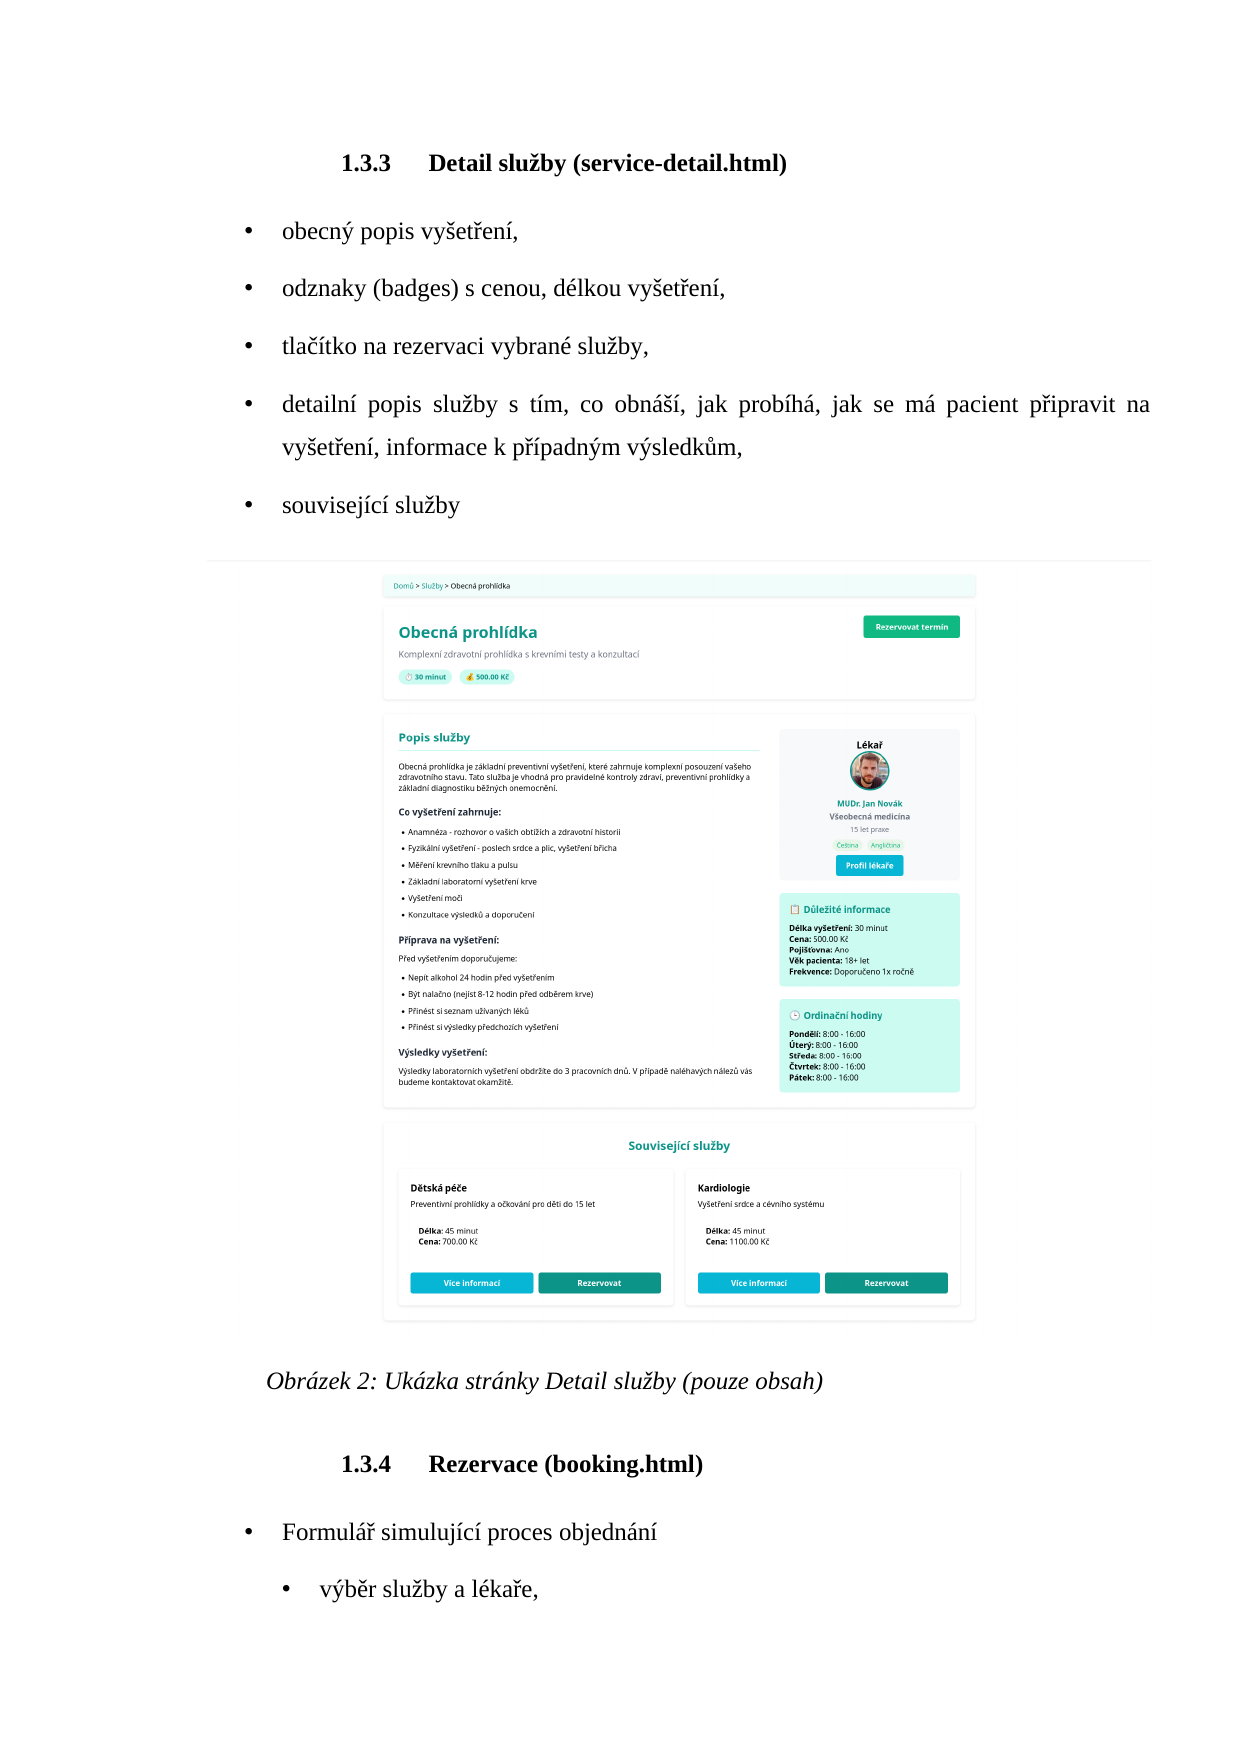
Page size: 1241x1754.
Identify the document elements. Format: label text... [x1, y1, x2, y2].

list detailní popis služby s tím, co obnáší, jak probíhá, jak se má pacient připravit na vyšetření, informace k případným výsledkům, [244, 389, 1152, 461]
list výběr služby a lékaře, [282, 1574, 1152, 1603]
text Obrázek 2: Ukázka stránky Detail služby (pouze obsah) [207, 1340, 1152, 1395]
subtitle Rezervace (booking.html) [282, 1395, 1152, 1477]
subtitle [207, 547, 1152, 560]
list obecný popis vyšetření, [244, 216, 1152, 244]
list odznaky (badges) s cenou, délkou vyšetření, [244, 273, 1152, 302]
list Formulář simulující proces objednání [244, 1517, 1152, 1546]
list tlačítko na rezervaci vybrané služby, [244, 331, 1152, 360]
subtitle Detail služby (service-detail.html) [282, 148, 1152, 176]
picture [206, 560, 1152, 1340]
list související služby [244, 490, 1152, 518]
